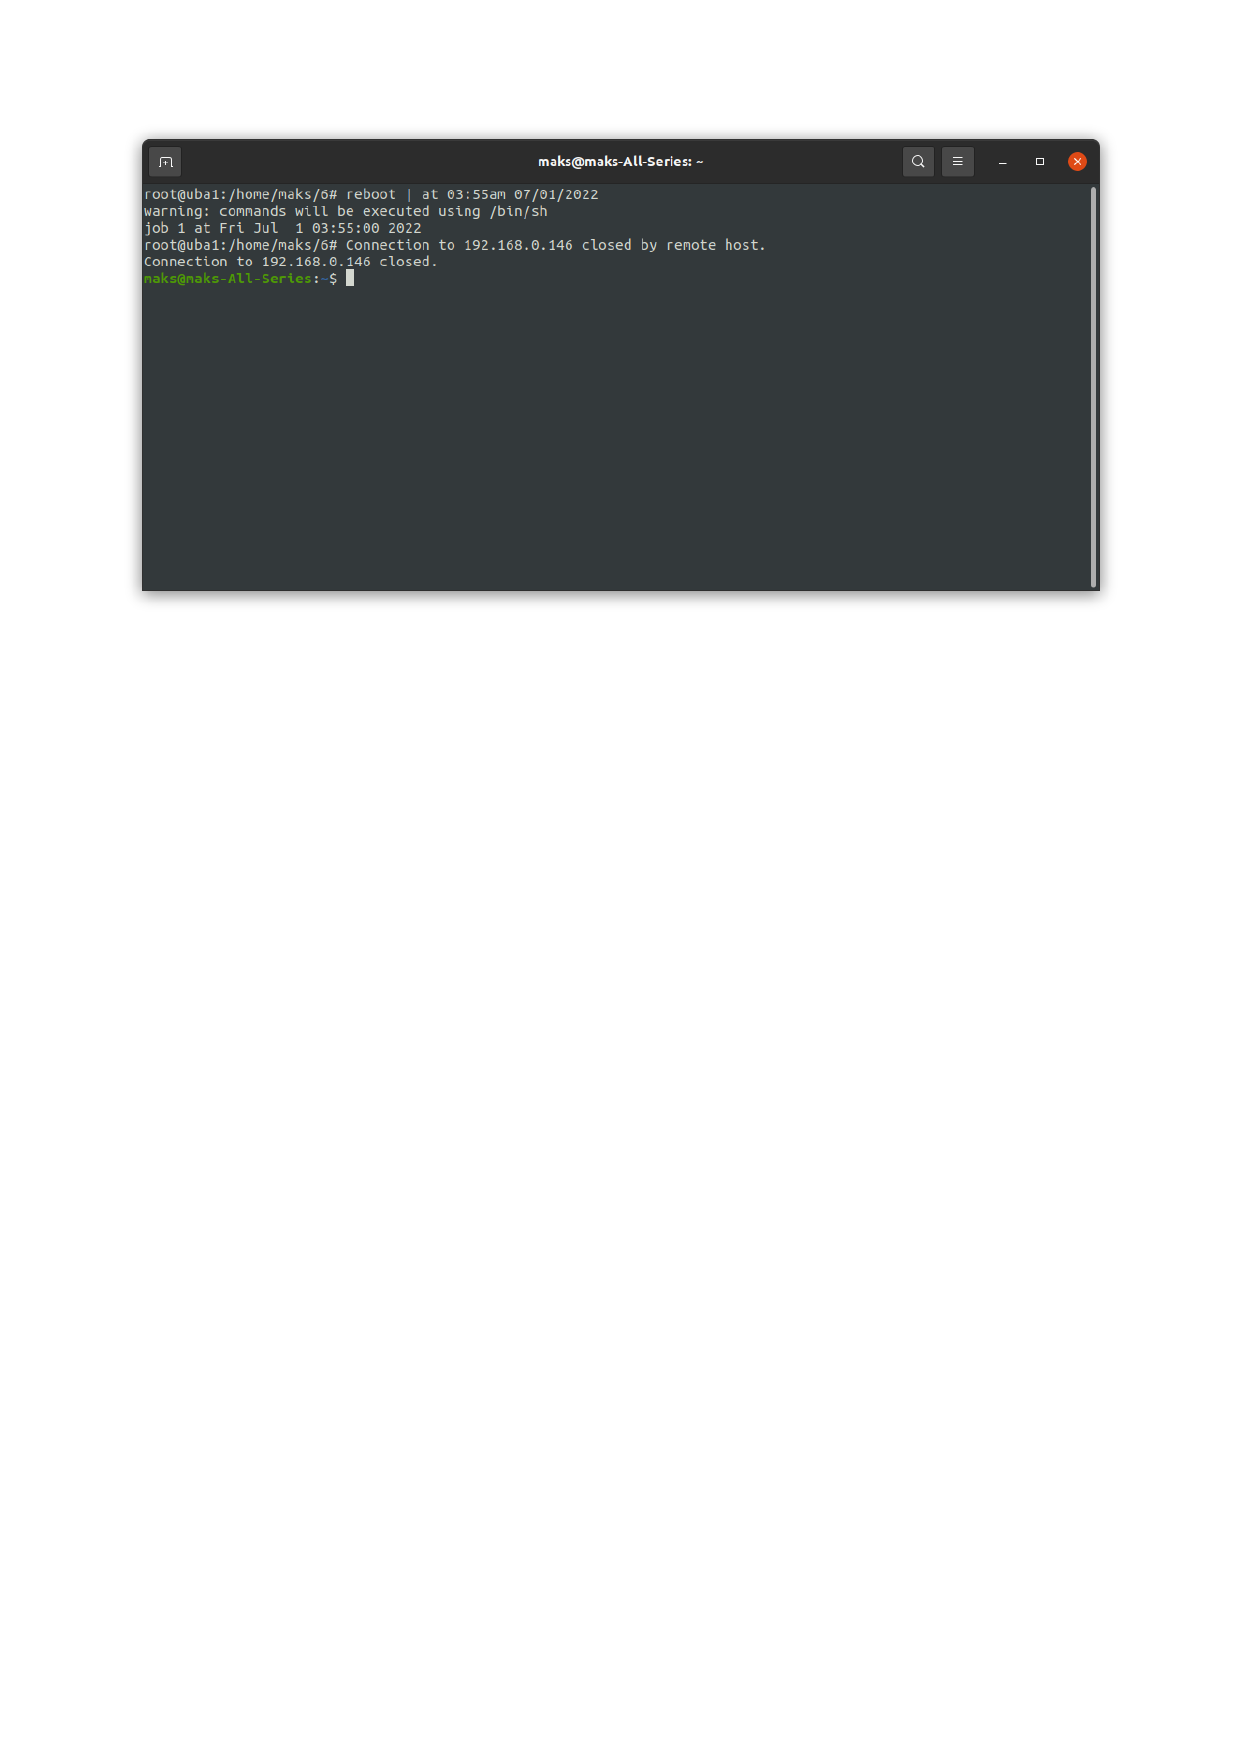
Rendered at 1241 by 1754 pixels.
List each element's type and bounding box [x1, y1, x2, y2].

picture [118, 118, 1123, 617]
